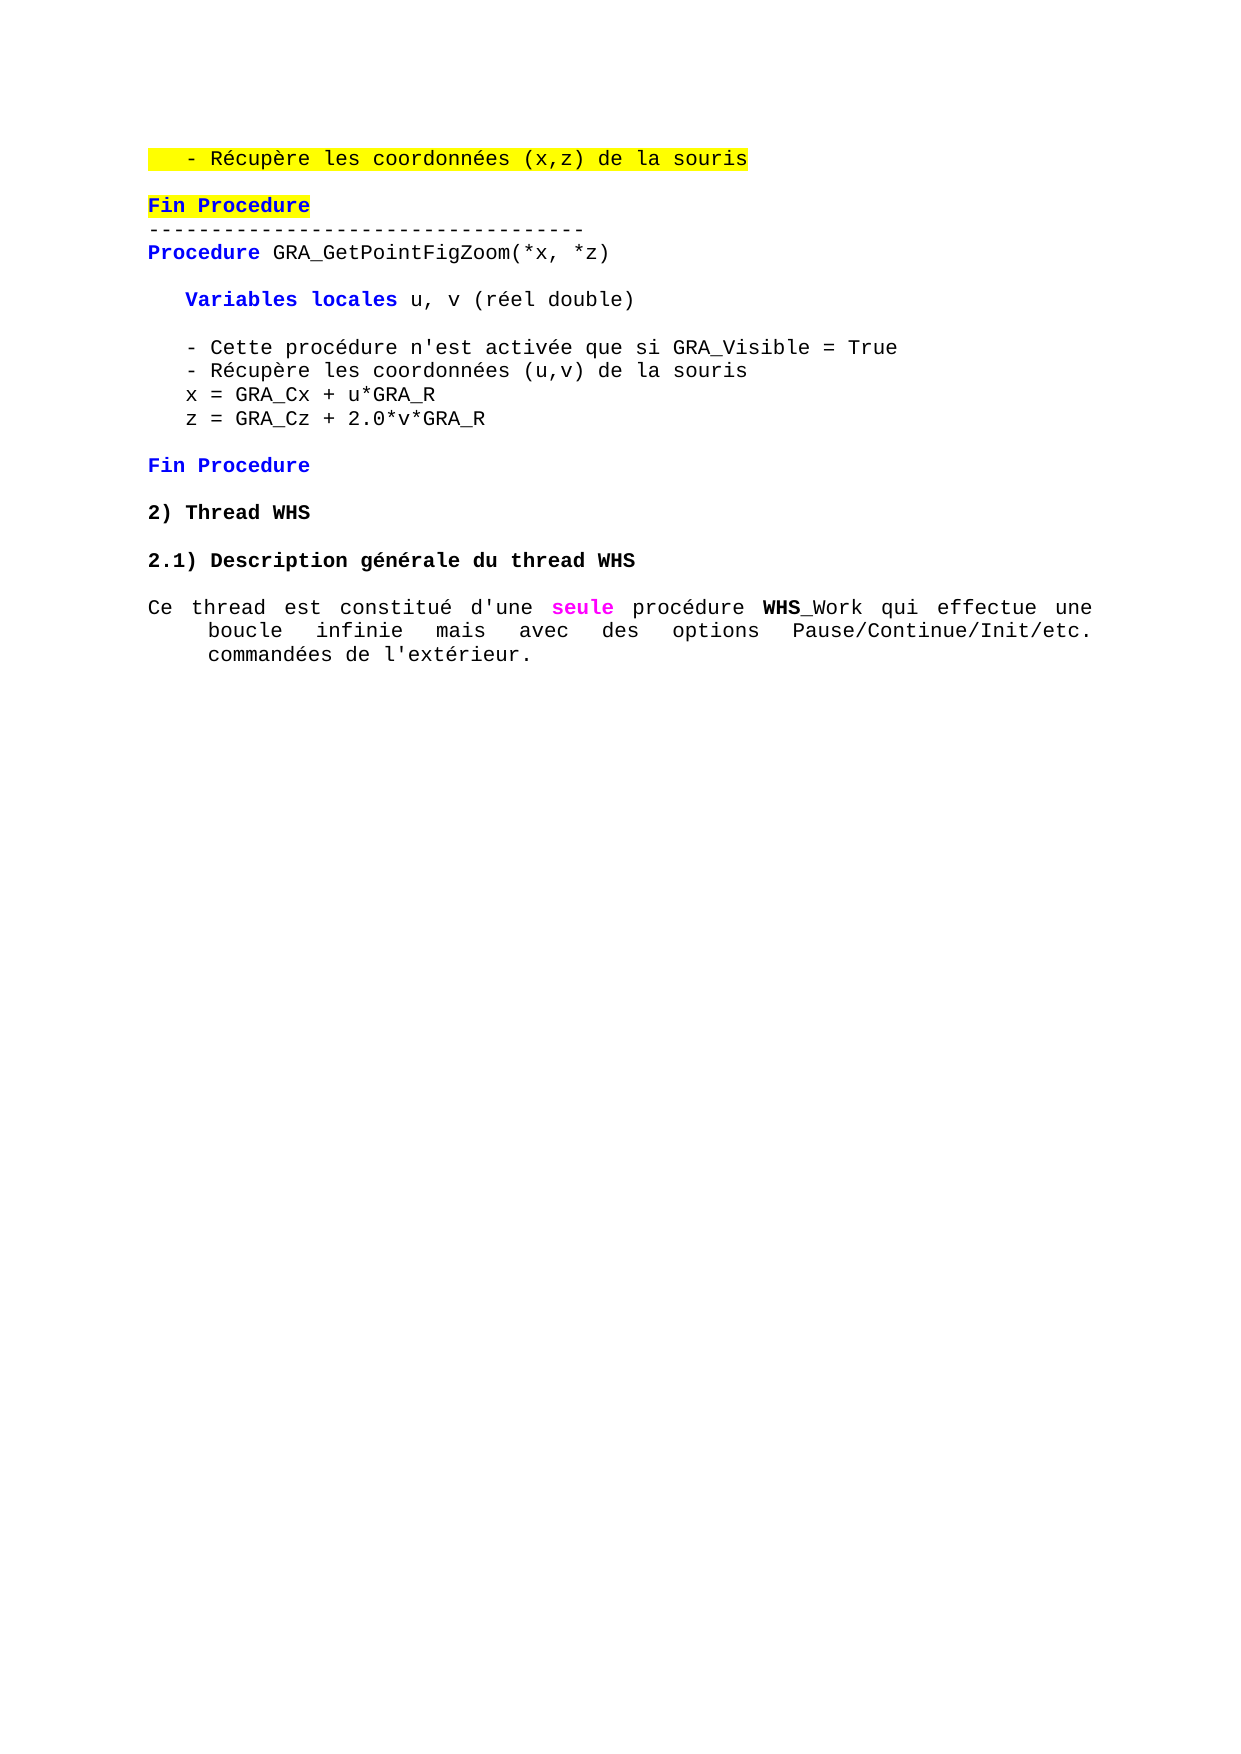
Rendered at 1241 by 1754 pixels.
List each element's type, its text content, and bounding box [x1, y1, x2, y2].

subtitle z = GRA_Cz + 2.0*v*GRA_R [148, 408, 1093, 431]
subtitle Fin Procedure [148, 455, 1093, 479]
subtitle x = GRA_Cx + u*GRA_R [148, 384, 1093, 408]
subtitle - Cette procédure n'est activée que si GRA_Visible = True [148, 337, 1093, 360]
subtitle - Récupère les coordonnées (u,v) de la souris [148, 360, 1093, 384]
subtitle Procedure GRA_GetPointFigZoom(*x, *z) [148, 242, 1093, 266]
subtitle 2) Thread WHS [148, 502, 1093, 526]
subtitle Variables locales u, v (réel double) [148, 289, 1093, 313]
subtitle Fin Procedure [148, 195, 1093, 218]
subtitle Ce thread est constitué d'une seule procédure WHS_Work qui effectue une boucle infinie mais avec des options Pause/Continue/Init/etc. commandées de l'extérieur. [148, 597, 1093, 668]
subtitle ----------------------------------- [148, 218, 1093, 242]
subtitle 2.1) Description générale du thread WHS [148, 549, 1093, 573]
subtitle - Récupère les coordonnées (x,z) de la souris [148, 148, 1093, 171]
